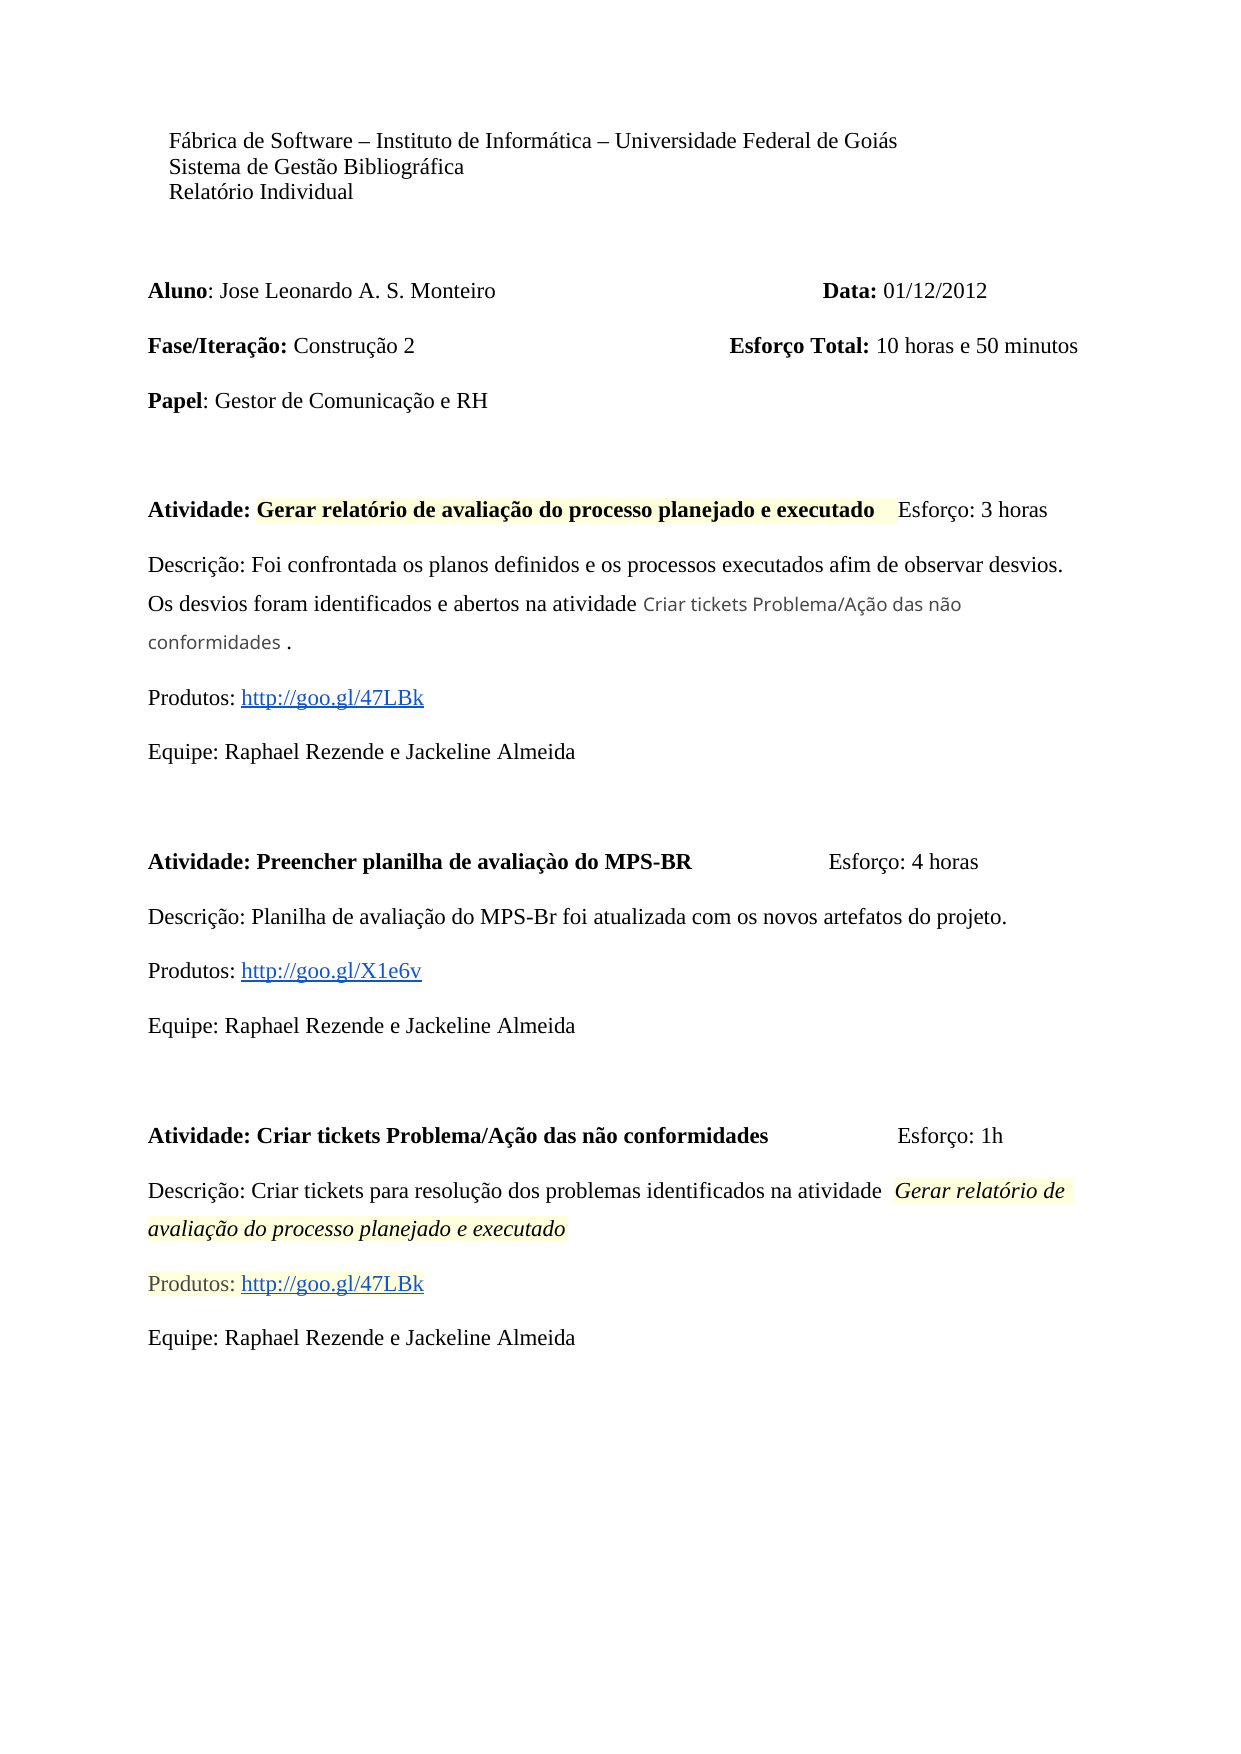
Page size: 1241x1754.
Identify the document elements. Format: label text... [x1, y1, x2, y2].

text Atividade: Gerar relatório de avaliação do processo planejado e executado Esforço: 3 horas [148, 497, 1093, 523]
text Atividade: Criar tickets Problema/Ação das não conformidades Esforço: 1h [148, 1123, 1093, 1148]
text Descrição: Planilha de avaliação do MPS-Br foi atualizada com os novos artefatos do projeto. [148, 904, 1093, 929]
text Produtos: http://goo.gl/47LBk [148, 1271, 1093, 1296]
text Equipe: Raphael Rezende e Jackeline Almeida [148, 739, 1093, 765]
text Equipe: Raphael Rezende e Jackeline Almeida [148, 1325, 1093, 1351]
text Descrição: Foi confrontada os planos definidos e os processos executados afim de observar desvios. Os desvios foram identificados e abertos na atividade Criar tickets Problema/Ação das não conformidades . [148, 552, 1093, 655]
text Atividade: Preencher planilha de avaliaçào do MPS-BR Esforço: 4 horas [148, 849, 1093, 874]
text Papel: Gestor de Comunicação e RH [148, 388, 1093, 413]
text Equipe: Raphael Rezende e Jackeline Almeida [148, 1013, 1093, 1039]
text Produtos: http://goo.gl/X1e6v [148, 958, 1093, 984]
text Fase/Iteração: Construção 2 Esforço Total: 10 horas e 50 minutos [148, 333, 1093, 358]
text Descrição: Criar tickets para resolução dos problemas identificados na atividade Gerar relatório de avaliação do processo planejado e executado [148, 1178, 1093, 1241]
text Produtos: http://goo.gl/47LBk [148, 684, 1093, 710]
text Aluno: Jose Leonardo A. S. Monteiro Data: 01/12/2012 [148, 278, 1093, 304]
